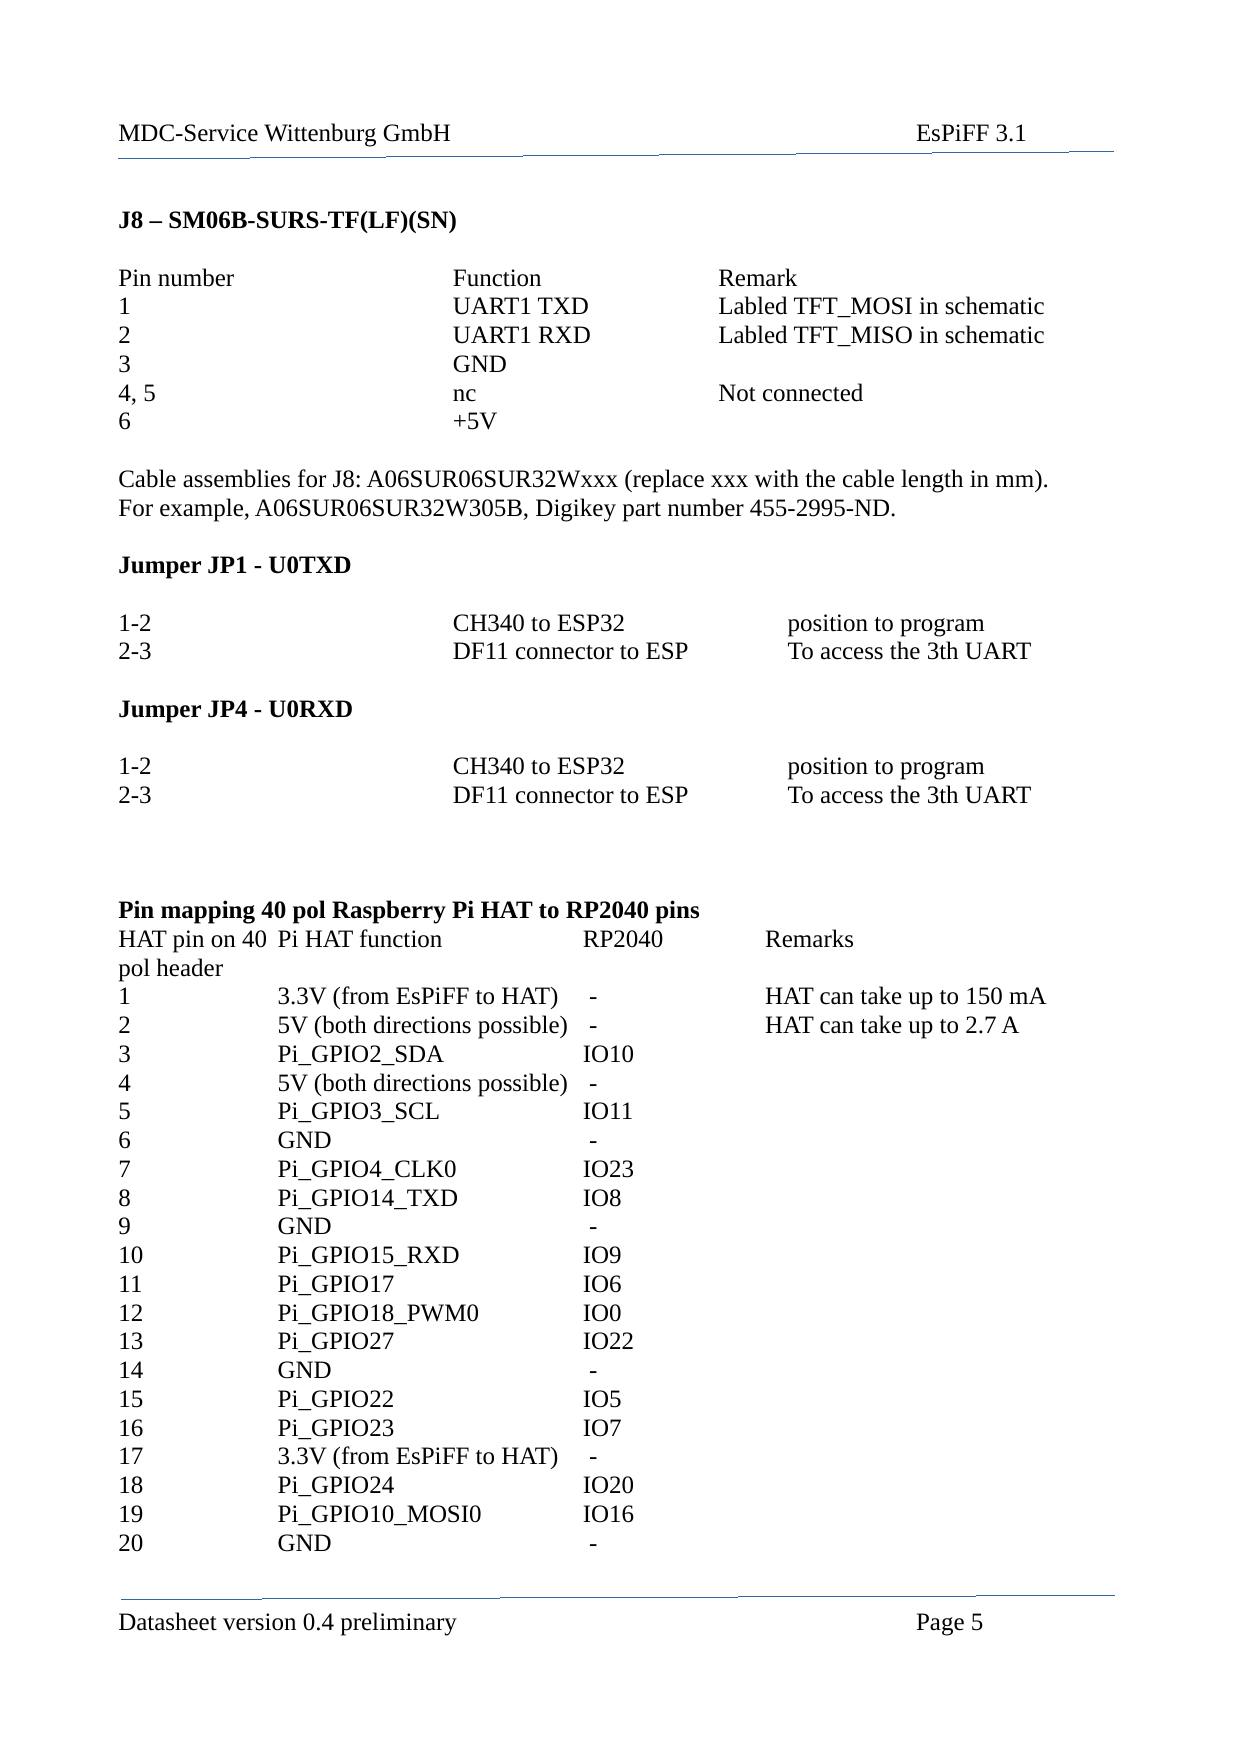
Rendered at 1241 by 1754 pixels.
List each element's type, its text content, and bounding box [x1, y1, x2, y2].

table_cell IO6 [583, 1269, 765, 1298]
table_cell Pi_GPIO14_TXD [278, 1183, 583, 1211]
table_cell IO11 [583, 1096, 765, 1125]
table_cell GND [278, 1125, 583, 1154]
table_cell CH340 to ESP32 [453, 751, 787, 780]
table_cell IO8 [583, 1183, 765, 1211]
table_cell DF11 connector to ESP [453, 780, 787, 809]
table_cell Pi_GPIO4_CLK0 [278, 1154, 583, 1183]
table_cell [765, 1211, 1122, 1240]
table_cell IO0 [583, 1298, 765, 1326]
table_cell DF11 connector to ESP [453, 636, 787, 665]
table_cell 14 [118, 1355, 277, 1384]
table_cell UART1 TXD [453, 291, 718, 320]
table_header Remark [718, 263, 1122, 291]
table_header RP2040 [583, 924, 765, 981]
table_cell 10 [118, 1240, 277, 1269]
table_cell 16 [118, 1413, 277, 1441]
table_cell 3.3V (from EsPiFF to HAT) [278, 981, 583, 1010]
table_header [453, 579, 787, 608]
table_header Function [453, 263, 718, 291]
table_cell 2 [118, 1010, 277, 1039]
table_cell [765, 1528, 1122, 1556]
table_cell [718, 349, 1122, 378]
table_cell - [583, 1010, 765, 1039]
table_cell To access the 3th UART [788, 636, 1122, 665]
table_cell IO20 [583, 1470, 765, 1499]
text Jumper JP1 - U0TXD [118, 550, 1122, 579]
table_cell 5V (both directions possible) [278, 1068, 583, 1096]
table_cell 1 [118, 291, 453, 320]
table_cell [765, 1355, 1122, 1384]
text Pin mapping 40 pol Raspberry Pi HAT to RP2040 pins [118, 895, 1122, 924]
text Jumper JP4 - U0RXD [118, 694, 1122, 723]
table_cell Pi_GPIO17 [278, 1269, 583, 1298]
table_header HAT pin on 40 pol header [118, 924, 277, 981]
table_cell 1 [118, 981, 277, 1010]
table_cell - [583, 1355, 765, 1384]
table_cell IO23 [583, 1154, 765, 1183]
table_cell Not connected [718, 378, 1122, 406]
table_cell CH340 to ESP32 [453, 608, 787, 636]
text J8 – SM06B-SURS-TF(LF)(SN) [118, 205, 1122, 234]
table_cell [765, 1183, 1122, 1211]
table_cell 3.3V (from EsPiFF to HAT) [278, 1441, 583, 1470]
table_cell IO22 [583, 1326, 765, 1355]
table_cell [765, 1096, 1122, 1125]
table_cell Pi_GPIO10_MOSI0 [278, 1499, 583, 1528]
table_header [453, 723, 787, 751]
table_cell - [583, 1125, 765, 1154]
table_cell [765, 1039, 1122, 1068]
table_cell 3 [118, 1039, 277, 1068]
table_cell Pi_GPIO18_PWM0 [278, 1298, 583, 1326]
table_cell 6 [118, 406, 453, 435]
table_cell 17 [118, 1441, 277, 1470]
table_cell 18 [118, 1470, 277, 1499]
table_cell GND [453, 349, 718, 378]
table_cell 5 [118, 1096, 277, 1125]
table_cell To access the 3th UART [788, 780, 1122, 809]
table_cell UART1 RXD [453, 320, 718, 349]
table_header Remarks [765, 924, 1122, 981]
table_cell GND [278, 1355, 583, 1384]
table_header Pin number [118, 263, 453, 291]
table_cell nc [453, 378, 718, 406]
table_cell 5V (both directions possible) [278, 1010, 583, 1039]
table_cell 2 [118, 320, 453, 349]
table_cell position to program [788, 608, 1122, 636]
table_cell Labled TFT_MOSI in schematic [718, 291, 1122, 320]
table_cell Pi_GPIO15_RXD [278, 1240, 583, 1269]
table_cell 2-3 [118, 780, 453, 809]
table_cell Pi_GPIO3_SCL [278, 1096, 583, 1125]
table_cell Pi_GPIO2_SDA [278, 1039, 583, 1068]
table_cell - [583, 1441, 765, 1470]
table_cell [765, 1326, 1122, 1355]
table_cell [718, 406, 1122, 435]
table_cell - [583, 981, 765, 1010]
table_cell GND [278, 1211, 583, 1240]
table_cell 19 [118, 1499, 277, 1528]
table_cell 6 [118, 1125, 277, 1154]
table_cell [765, 1470, 1122, 1499]
table_cell 20 [118, 1528, 277, 1556]
table_cell IO7 [583, 1413, 765, 1441]
table_cell HAT can take up to 150 mA [765, 981, 1122, 1010]
table_cell [765, 1499, 1122, 1528]
table_cell Pi_GPIO23 [278, 1413, 583, 1441]
text For example, A06SUR06SUR32W305B, Digikey part number 455-2995-ND. [118, 493, 1122, 521]
table_cell [765, 1154, 1122, 1183]
table_cell HAT can take up to 2.7 A [765, 1010, 1122, 1039]
table_cell - [583, 1528, 765, 1556]
table_cell Pi_GPIO27 [278, 1326, 583, 1355]
table_cell 4 [118, 1068, 277, 1096]
table_cell GND [278, 1528, 583, 1556]
table_header [118, 579, 453, 608]
table_cell +5V [453, 406, 718, 435]
text Cable assemblies for J8: A06SUR06SUR32Wxxx (replace xxx with the cable length in mm). [118, 464, 1122, 493]
table_cell 7 [118, 1154, 277, 1183]
table_cell [765, 1269, 1122, 1298]
table_cell [765, 1384, 1122, 1413]
table_cell [765, 1068, 1122, 1096]
table_cell 2-3 [118, 636, 453, 665]
table_cell position to program [788, 751, 1122, 780]
table_cell 3 [118, 349, 453, 378]
table_cell [765, 1298, 1122, 1326]
table_cell 9 [118, 1211, 277, 1240]
table_cell [765, 1240, 1122, 1269]
table_cell IO16 [583, 1499, 765, 1528]
table_cell - [583, 1211, 765, 1240]
table_cell Labled TFT_MISO in schematic [718, 320, 1122, 349]
table_cell 4, 5 [118, 378, 453, 406]
table_header Pi HAT function [278, 924, 583, 981]
table_header [788, 579, 1122, 608]
table_header [788, 723, 1122, 751]
table_cell IO5 [583, 1384, 765, 1413]
table_cell 1-2 [118, 751, 453, 780]
table_cell 12 [118, 1298, 277, 1326]
table_cell 13 [118, 1326, 277, 1355]
table_cell IO9 [583, 1240, 765, 1269]
table_cell Pi_GPIO22 [278, 1384, 583, 1413]
table_cell - [583, 1068, 765, 1096]
table_cell 8 [118, 1183, 277, 1211]
table_cell [765, 1413, 1122, 1441]
table_cell [765, 1125, 1122, 1154]
table_header [118, 723, 453, 751]
table_cell [765, 1441, 1122, 1470]
table_cell 15 [118, 1384, 277, 1413]
table_cell IO10 [583, 1039, 765, 1068]
table_cell 1-2 [118, 608, 453, 636]
table_cell Pi_GPIO24 [278, 1470, 583, 1499]
table_cell 11 [118, 1269, 277, 1298]
